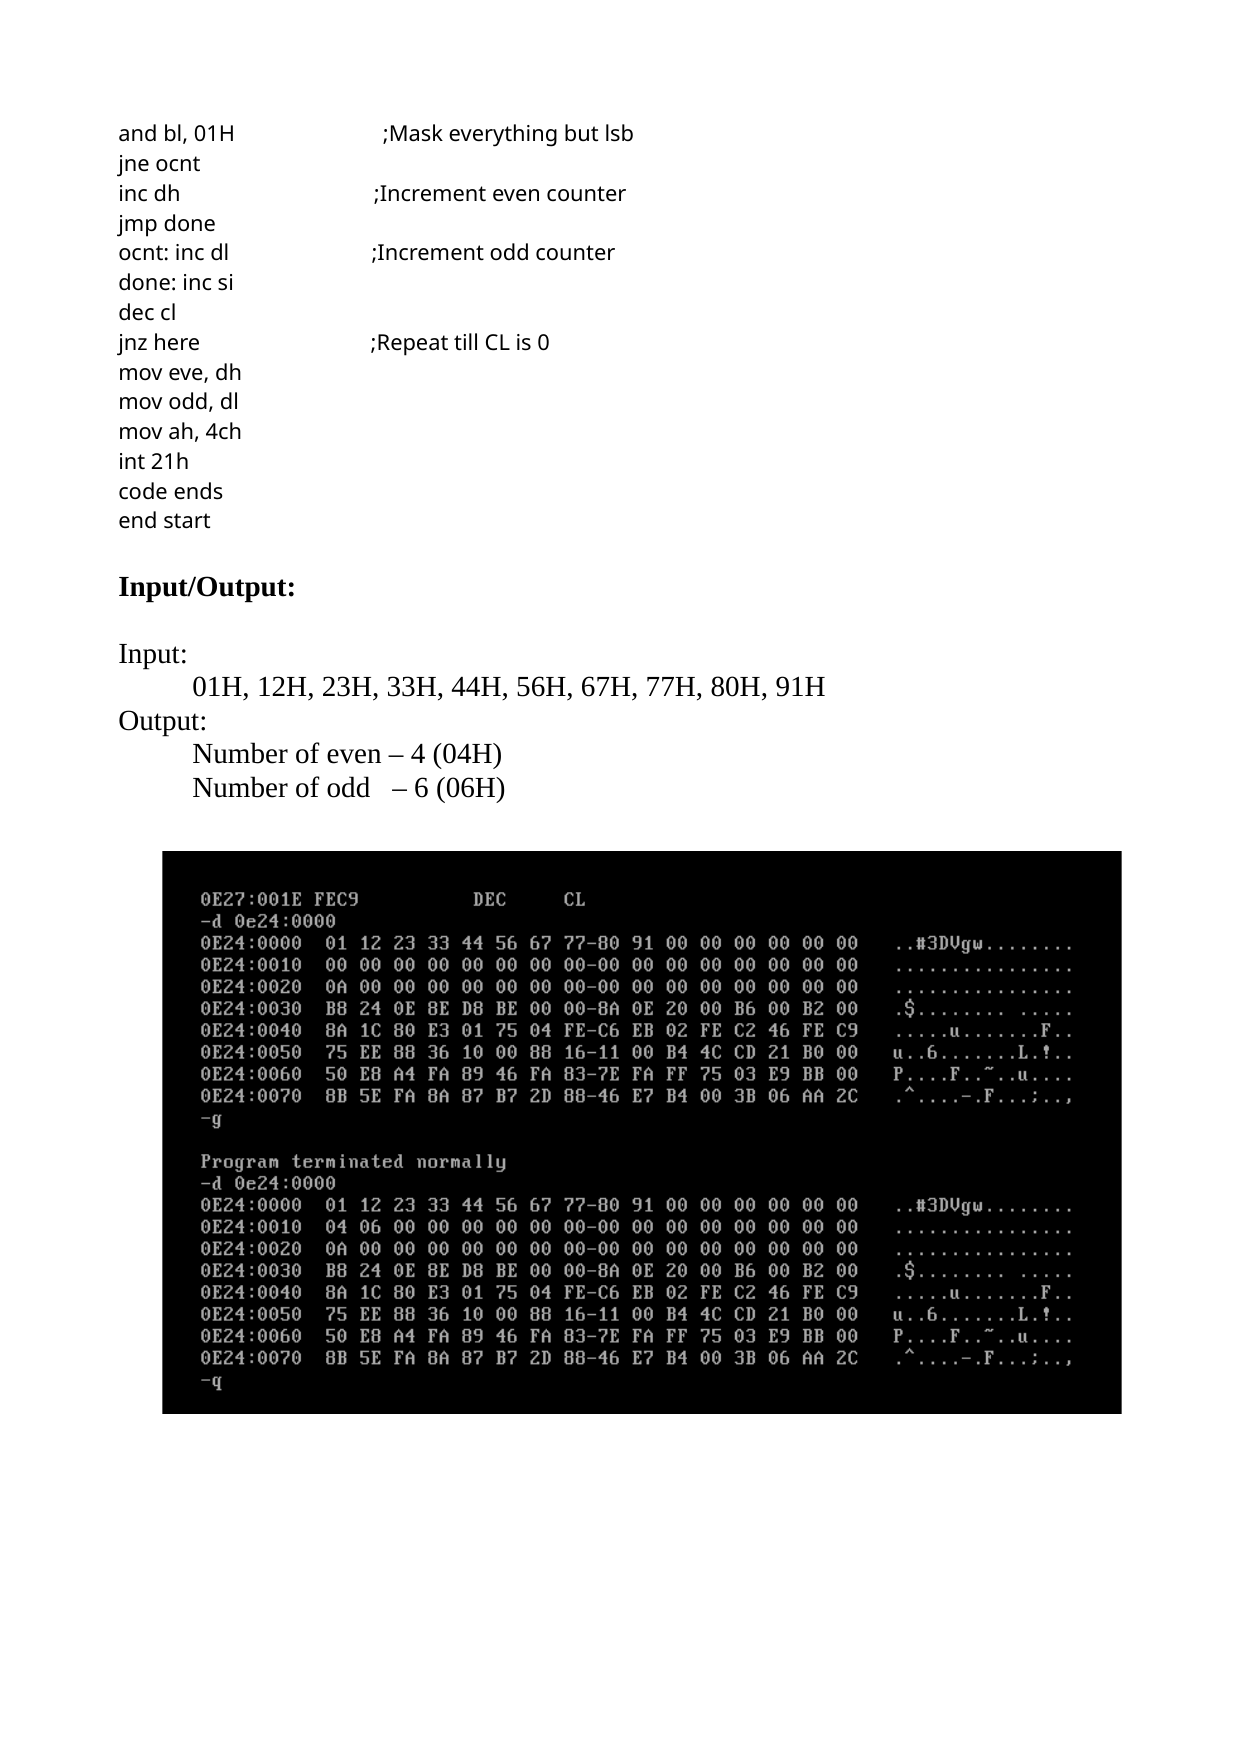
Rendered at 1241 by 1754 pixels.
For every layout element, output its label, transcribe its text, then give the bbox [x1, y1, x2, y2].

text Number of even – 4 (04H) [118, 736, 1122, 770]
text mov eve, dh [118, 356, 1122, 386]
text Input: [118, 636, 1122, 669]
text Output: [118, 703, 1122, 736]
text ocnt: inc dl ;Increment odd counter [118, 237, 1122, 267]
text code ends [118, 476, 1122, 505]
text jne ocnt [118, 148, 1122, 178]
text Input/Output: [118, 569, 1122, 602]
picture [162, 851, 1122, 1414]
text int 21h [118, 446, 1122, 476]
text mov odd, dl [118, 386, 1122, 416]
text end start [118, 505, 1122, 535]
text inc dh ;Increment even counter [118, 178, 1122, 207]
text mov ah, 4ch [118, 416, 1122, 446]
text Number of odd – 6 (06H) [118, 770, 1122, 803]
text jmp done [118, 207, 1122, 237]
text and bl, 01H ;Mask everything but lsb [118, 118, 1122, 148]
text jnz here ;Repeat till CL is 0 [118, 327, 1122, 356]
text dec cl [118, 297, 1122, 327]
text done: inc si [118, 267, 1122, 297]
text 01H, 12H, 23H, 33H, 44H, 56H, 67H, 77H, 80H, 91H [118, 669, 1122, 703]
